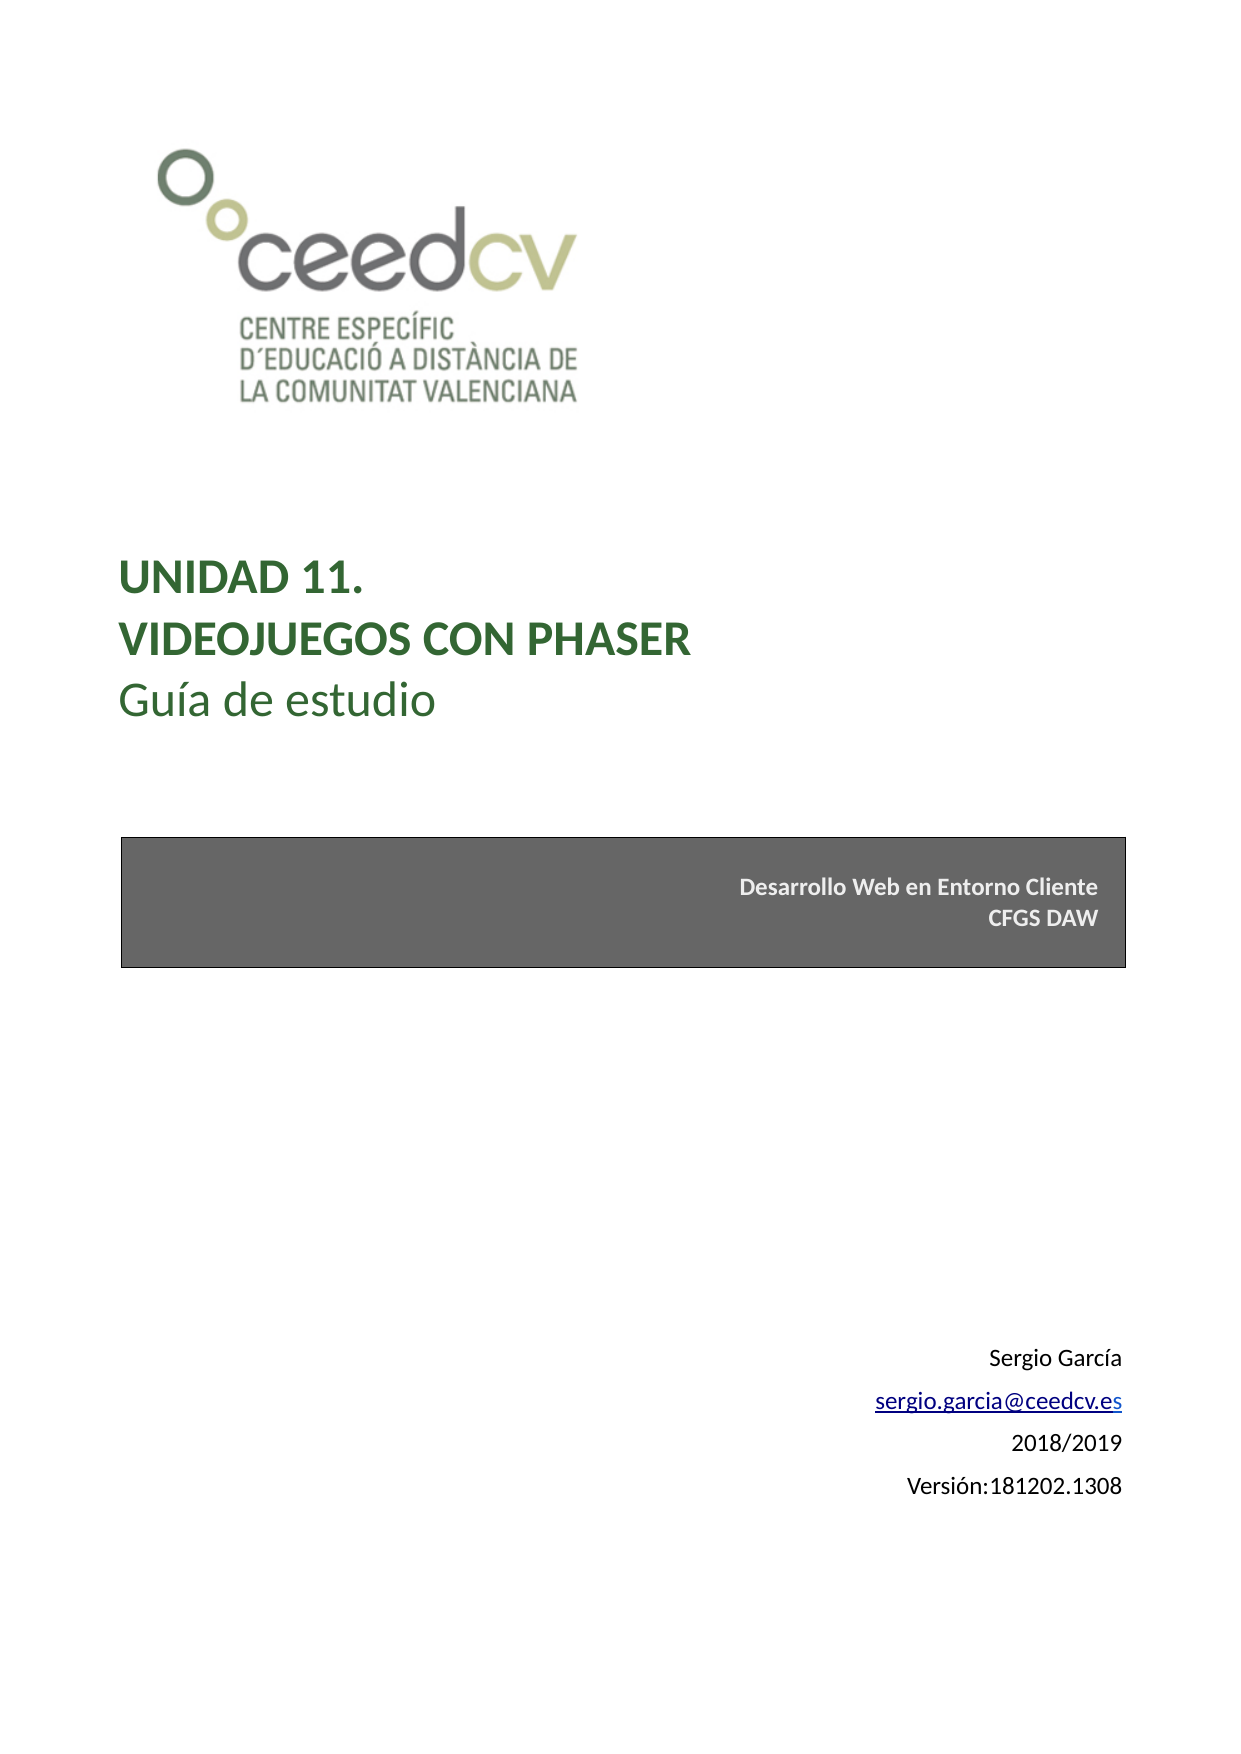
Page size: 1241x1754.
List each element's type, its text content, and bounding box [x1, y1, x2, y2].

text Versión:181202.1307 [118, 1470, 1122, 1500]
text Desarrollo Web en Entorno Cliente [125, 871, 1098, 902]
text UNIDAD 11. [118, 545, 1122, 606]
text Guía de estudio [118, 667, 1122, 728]
picture [118, 121, 681, 431]
text 2018/2019 [118, 1427, 1122, 1458]
text sergio.garcia@ceedcv.es [231, 1385, 1122, 1416]
text CFGS DAW [125, 902, 1098, 932]
text Videojuegos con Phaser [118, 606, 1122, 667]
text Sergio García [231, 1343, 1122, 1373]
